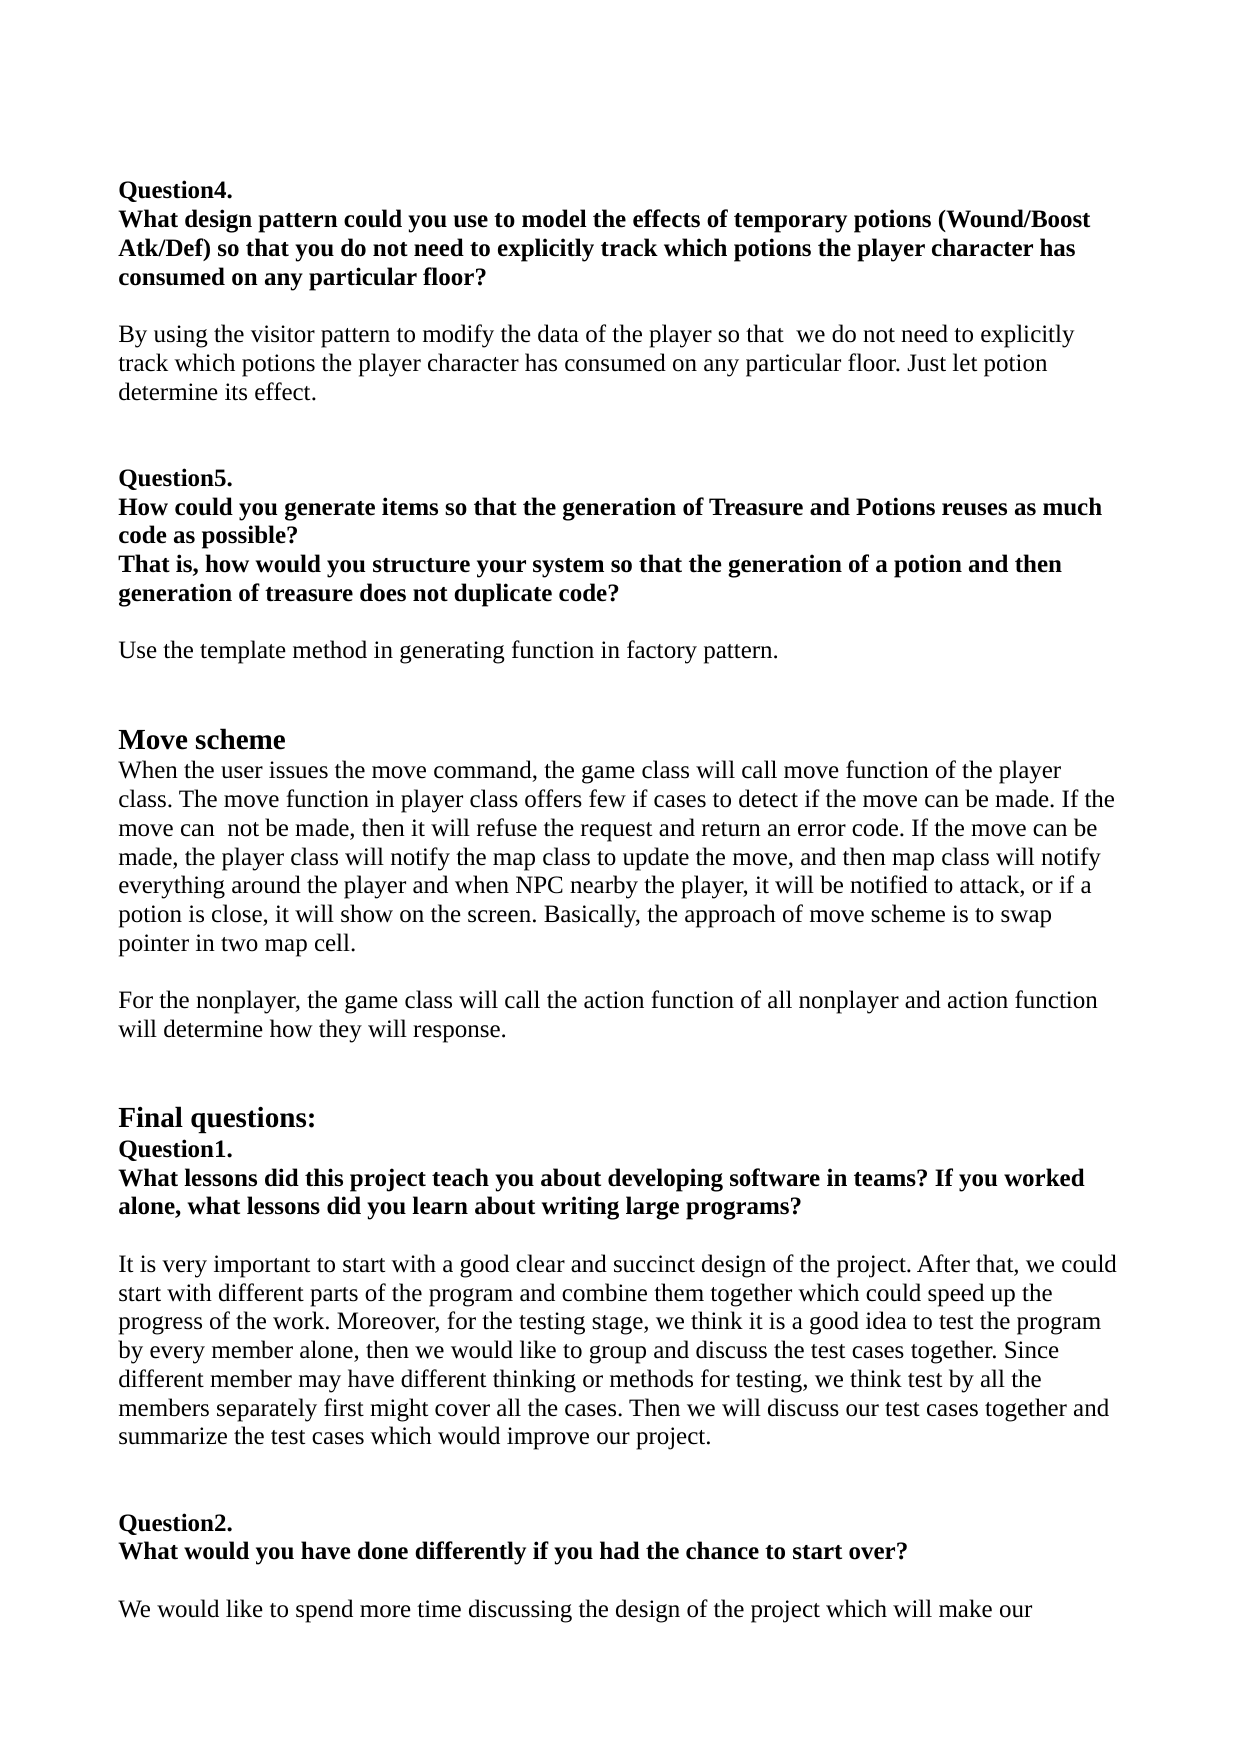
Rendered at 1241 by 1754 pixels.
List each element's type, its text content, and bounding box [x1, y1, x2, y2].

text That is, how would you structure your system so that the generation of a potion and then generation of treasure does not duplicate code? [118, 549, 1122, 607]
text Use the template method in generating function in factory pattern. [118, 636, 1122, 664]
text Question1. [118, 1134, 1122, 1163]
text Question5. [118, 463, 1122, 492]
text When the user issues the move command, the game class will call move function of the player class. The move function in player class offers few if cases to detect if the move can be made. If the move can not be made, then it will refuse the request and return an error code. If the move can be made, the player class will notify the map class to update the move, and then map class will notify everything around the player and when NPC nearby the player, it will be notified to attack, or if a potion is close, it will show on the screen. Basically, the approach of move scheme is to swap pointer in two map cell. [118, 755, 1122, 957]
text It is very important to start with a good clear and succinct design of the project. After that, we could start with different parts of the program and combine them together which could speed up the progress of the work. Moreover, for the testing stage, we think it is a good idea to test the program by every member alone, then we would like to group and discuss the test cases together. Since different member may have different thinking or methods for testing, we think test by all the members separately first might cover all the cases. Then we will discuss our test cases together and summarize the test cases which would improve our project. [118, 1249, 1122, 1450]
text Question2. [118, 1508, 1122, 1536]
text By using the visitor pattern to modify the data of the player so that we do not need to explicitly track which potions the player character has consumed on any particular floor. Just let potion determine its effect. [118, 319, 1122, 406]
text What would you have done differently if you had the chance to start over? [118, 1536, 1122, 1565]
text What design pattern could you use to model the effects of temporary potions (Wound/Boost Atk/Def) so that you do not need to explicitly track which potions the player character has consumed on any particular floor? [118, 204, 1122, 291]
text Final questions: [118, 1100, 1122, 1134]
text We would like to spend more time discussing the design of the project which will make our [118, 1594, 1122, 1623]
text How could you generate items so that the generation of Treasure and Potions reuses as much code as possible? [118, 492, 1122, 549]
text Question4. [118, 176, 1122, 204]
text What lessons did this project teach you about developing software in teams? If you worked alone, what lessons did you learn about writing large programs? [118, 1163, 1122, 1220]
text For the nonplayer, the game class will call the action function of all nonplayer and action function will determine how they will response. [118, 985, 1122, 1043]
text Move scheme [118, 722, 1122, 755]
